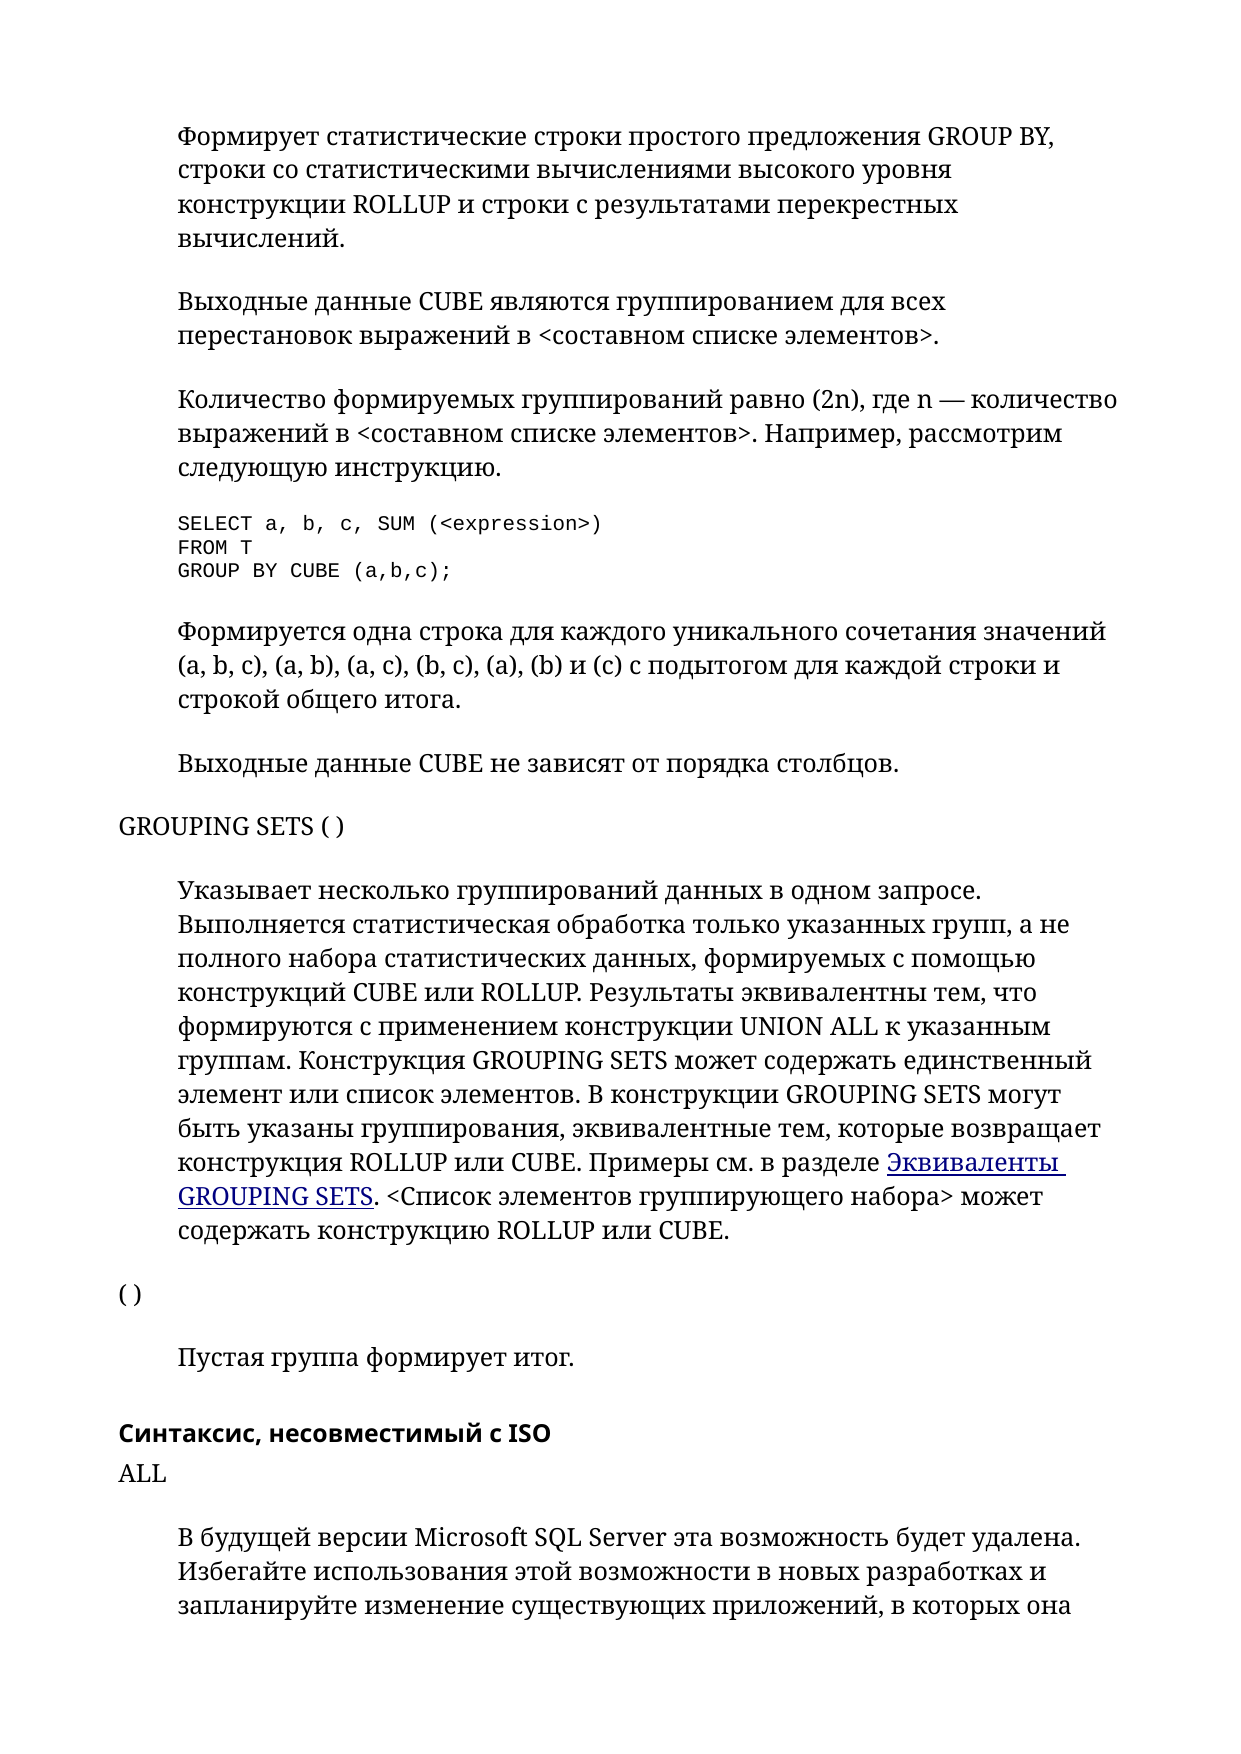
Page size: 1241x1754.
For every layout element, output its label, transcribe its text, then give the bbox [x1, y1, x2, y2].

list Формируется одна строка для каждого уникального сочетания значений (a, b, c), (a, b), (a, c), (b, c), (a), (b) и (c) с подытогом для каждой строки и строкой общего итога. [177, 613, 1122, 716]
text GROUP BY CUBE (a,b,c); [177, 560, 1122, 584]
list Выходные данные CUBE не зависят от порядка столбцов. [177, 745, 1122, 779]
list В будущей версии Microsoft SQL Server эта возможность будет удалена. Избегайте использования этой возможности в новых разработках и запланируйте изменение существующих приложений, в которых она [177, 1519, 1122, 1622]
list Выходные данные CUBE являются группированием для всех перестановок выражений в <составном списке элементов>. [177, 284, 1122, 352]
list Формирует статистические строки простого предложения GROUP BY, строки со статистическими вычислениями высокого уровня конструкции ROLLUP и строки с результатами перекрестных вычислений. [177, 118, 1122, 254]
list Указывает несколько группирований данных в одном запросе. Выполняется статистическая обработка только указанных групп, а не полного набора статистических данных, формируемых с помощью конструкций CUBE или ROLLUP. Результаты эквивалентны тем, что формируются с применением конструкции UNION ALL к указанным группам. Конструкция GROUPING SETS может содержать единственный элемент или список элементов. В конструкции GROUPING SETS могут быть указаны группирования, эквивалентные тем, которые возвращает конструкция ROLLUP или CUBE. Примеры см. в разделе Эквиваленты GROUPING SETS. <Список элементов группирующего набора> может содержать конструкцию ROLLUP или CUBE. [177, 872, 1122, 1247]
list Количество формируемых группирований равно (2n), где n — количество выражений в <составном списке элементов>. Например, рассмотрим следующую инструкцию. [177, 381, 1122, 484]
subtitle Синтаксис, несовместимый с ISO [118, 1416, 1122, 1450]
list Пустая группа формирует итог. [177, 1340, 1122, 1374]
text FROM T [177, 537, 1122, 560]
subtitle ( ) [118, 1276, 1122, 1311]
subtitle ALL [118, 1456, 1122, 1490]
text SELECT a, b, c, SUM (<expression>) [177, 513, 1122, 537]
subtitle GROUPING SETS ( ) [118, 809, 1122, 843]
